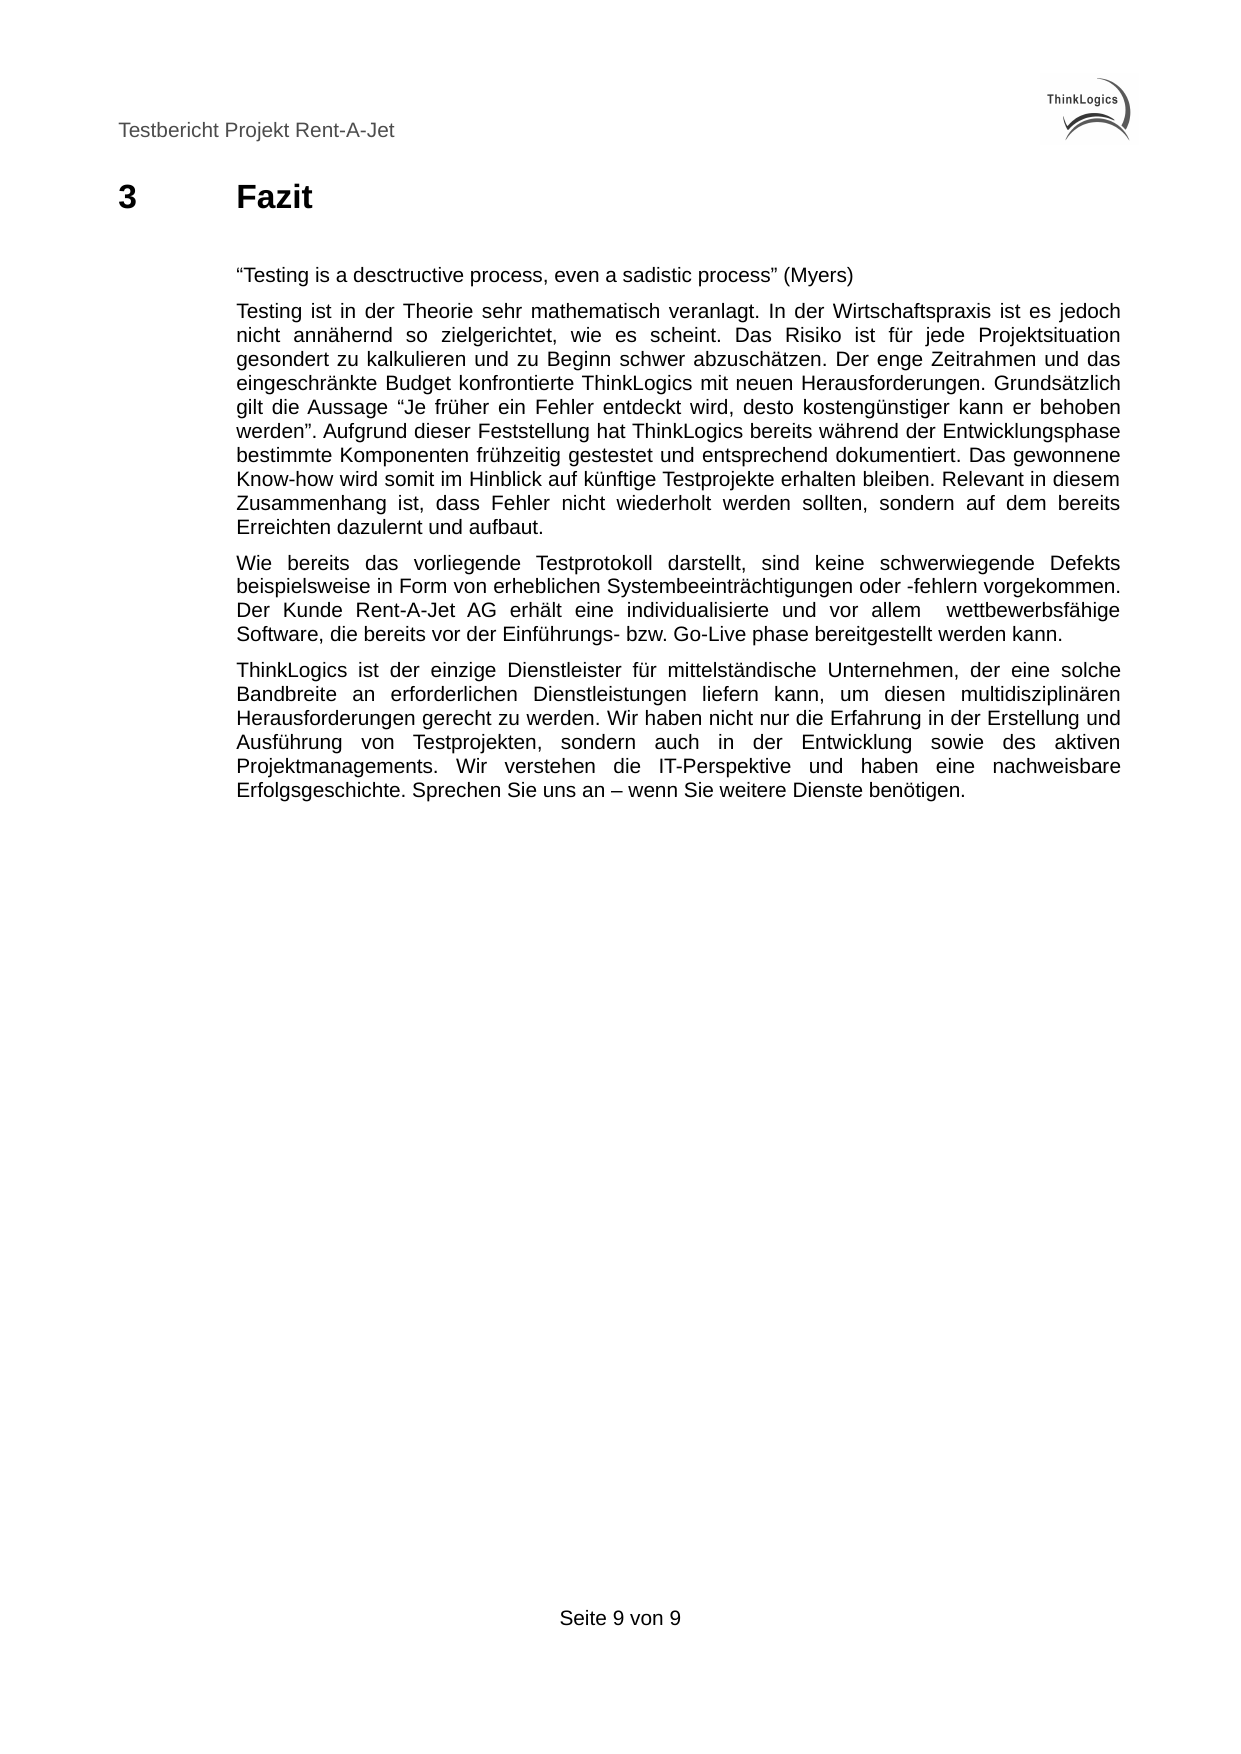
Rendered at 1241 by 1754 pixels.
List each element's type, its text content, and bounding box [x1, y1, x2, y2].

text “Testing is a desctructive process, even a sadistic process” (Myers) [236, 263, 1122, 287]
subtitle Fazit [118, 177, 1122, 216]
text ThinkLogics ist der einzige Dienstleister für mittelständische Unternehmen, der eine solche Bandbreite an erforderlichen Dienstleistungen liefern kann, um diesen multidisziplinären Herausforderungen gerecht zu werden. Wir haben nicht nur die Erfahrung in der Erstellung und Ausführung von Testprojekten, sondern auch in der Entwicklung sowie des aktiven Projektmanagements. Wir verstehen die IT-Perspektive und haben eine nachweisbare Erfolgsgeschichte. Sprechen Sie uns an – wenn Sie weitere Dienste benötigen. [236, 658, 1122, 802]
text Testing ist in der Theorie sehr mathematisch veranlagt. In der Wirtschaftspraxis ist es jedoch nicht annähernd so zielgerichtet, wie es scheint. Das Risiko ist für jede Projektsituation gesondert zu kalkulieren und zu Beginn schwer abzuschätzen. Der enge Zeitrahmen und das eingeschränkte Budget konfrontierte ThinkLogics mit neuen Herausforderungen. Grundsätzlich gilt die Aussage “Je früher ein Fehler entdeckt wird, desto kostengünstiger kann er behoben werden”. Aufgrund dieser Feststellung hat ThinkLogics bereits während der Entwicklungsphase bestimmte Komponenten frühzeitig gestestet und entsprechend dokumentiert. Das gewonnene Know-how wird somit im Hinblick auf künftige Testprojekte erhalten bleiben. Relevant in diesem Zusammenhang ist, dass Fehler nicht wiederholt werden sollten, sondern auf dem bereits Erreichten dazulernt und aufbaut. [236, 299, 1122, 538]
text Wie bereits das vorliegende Testprotokoll darstellt, sind keine schwerwiegende Defekts beispielsweise in Form von erheblichen Systembeeinträchtigungen oder -fehlern vorgekommen. Der Kunde Rent-A-Jet AG erhält eine individualisierte und vor allem wettbewerbsfähige Software, die bereits vor der Einführungs- bzw. Go-Live phase bereitgestellt werden kann. [236, 550, 1122, 646]
